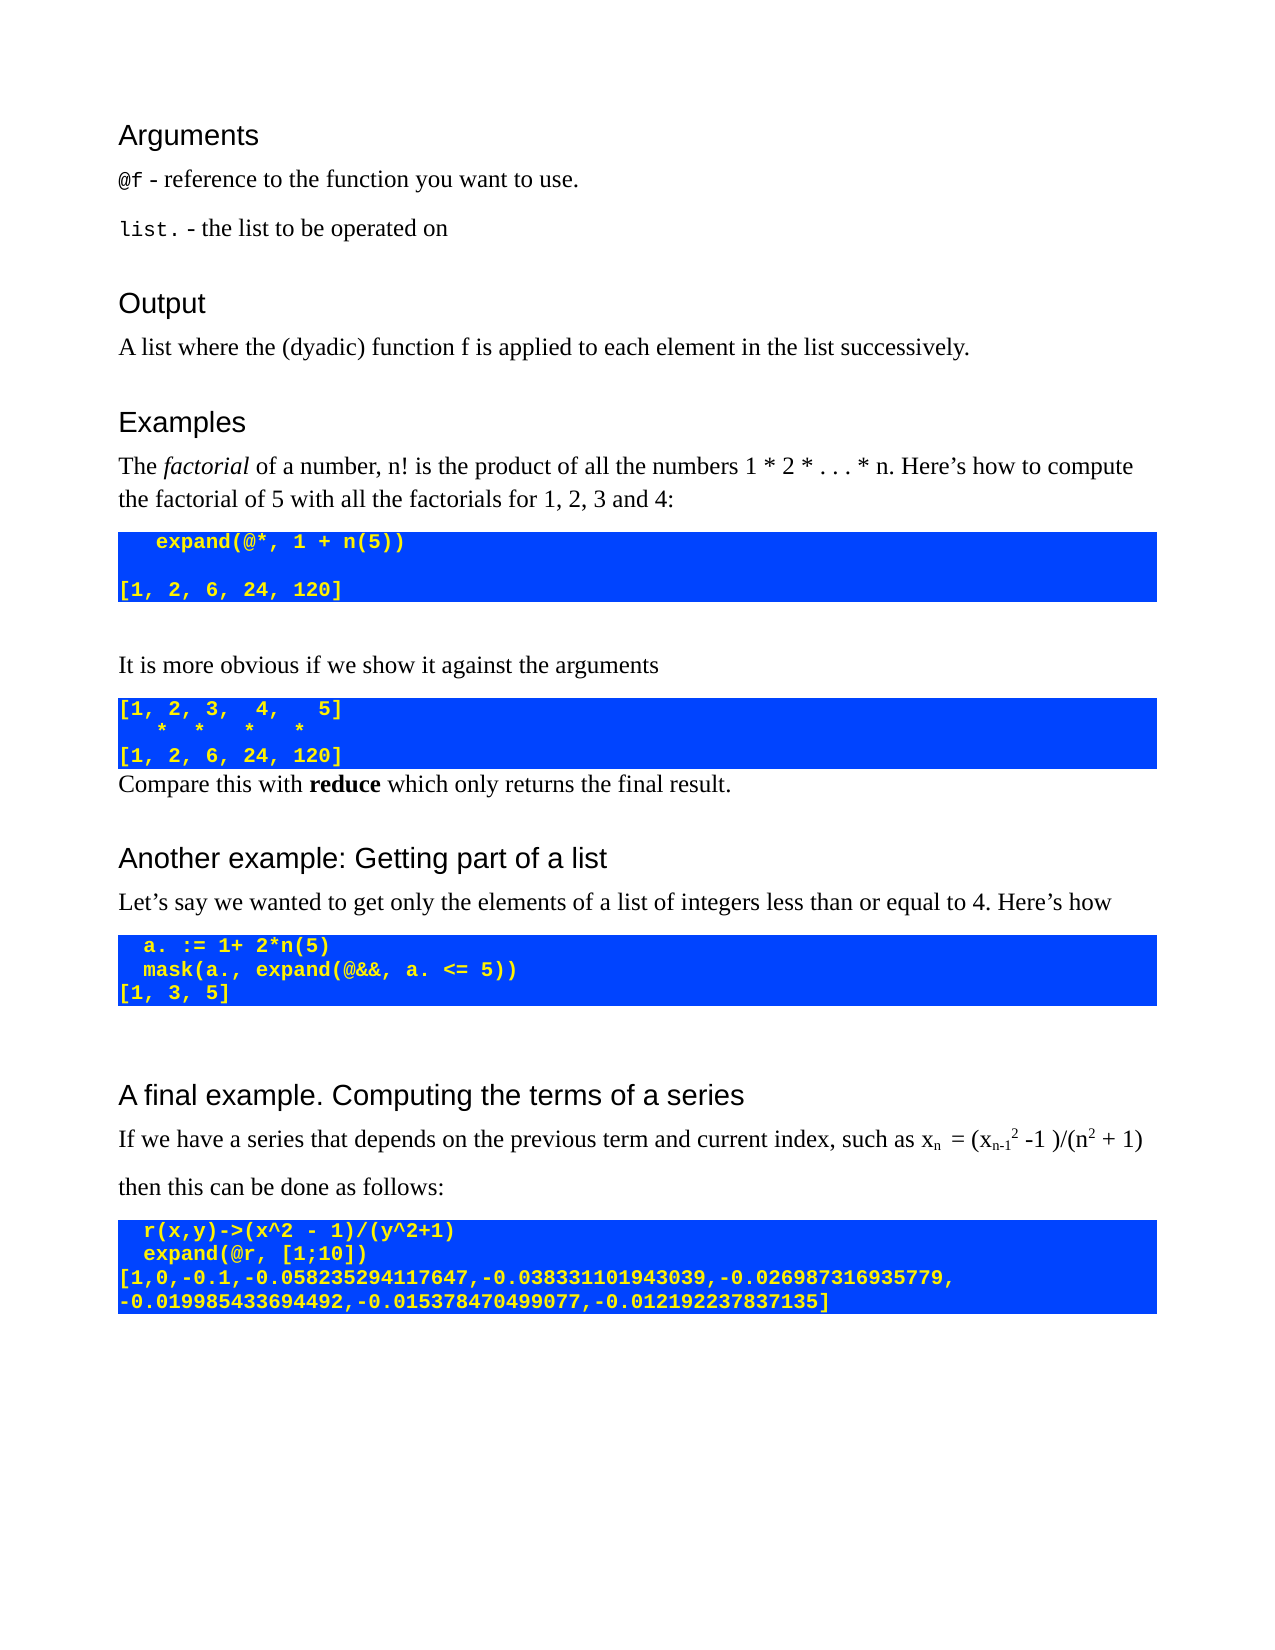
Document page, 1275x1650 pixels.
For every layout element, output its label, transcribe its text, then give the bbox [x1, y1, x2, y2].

text Let’s say we wanted to get only the elements of a list of integers less than or equal to 4. Here’s how [118, 887, 1157, 916]
text -0.019985433694492,-0.015378470499077,-0.012192237837135] [118, 1291, 1157, 1314]
text a. := 1+ 2*n(5) [118, 935, 1157, 958]
subtitle Arguments [118, 118, 1157, 152]
text expand(@r, [1;10]) [118, 1243, 1157, 1267]
text r(x,y)->(x^2 - 1)/(y^2+1) [118, 1220, 1157, 1243]
text [1,0,-0.1,-0.058235294117647,-0.038331101943039,-0.026987316935779, [118, 1267, 1157, 1291]
text list. - the list to be operated on [118, 213, 1157, 242]
text [1, 2, 3, 4, 5] [118, 698, 1157, 721]
text then this can be done as follows: [118, 1172, 1157, 1201]
text It is more obvious if we show it against the arguments [118, 650, 1157, 679]
text [1, 2, 6, 24, 120] [118, 745, 1157, 769]
text mask(a., expand(@&&, a. <= 5)) [118, 958, 1157, 982]
subtitle Examples [118, 405, 1157, 438]
subtitle Another example: Getting part of a list [118, 841, 1157, 875]
text [1, 3, 5] [118, 982, 1157, 1006]
text The factorial of a number, n! is the product of all the numbers 1 * 2 * . . . * n. Here’s how to compute the factorial of 5 with all the factorials for 1, 2, 3 and 4: [118, 451, 1157, 513]
text Compare this with reduce which only returns the final result. [118, 769, 1157, 797]
text @f - reference to the function you want to use. [118, 164, 1157, 194]
subtitle A final example. Computing the terms of a series [118, 1078, 1157, 1112]
text expand(@*, 1 + n(5)) [118, 532, 1157, 555]
text * * * * [118, 721, 1157, 745]
text A list where the (dyadic) function f is applied to each element in the list successively. [118, 332, 1157, 361]
subtitle Output [118, 286, 1157, 320]
text If we have a series that depends on the previous term and current index, such as xn = (xn-12 -1 )/(n2 + 1) [118, 1124, 1157, 1153]
text [1, 2, 6, 24, 120] [118, 579, 1157, 602]
